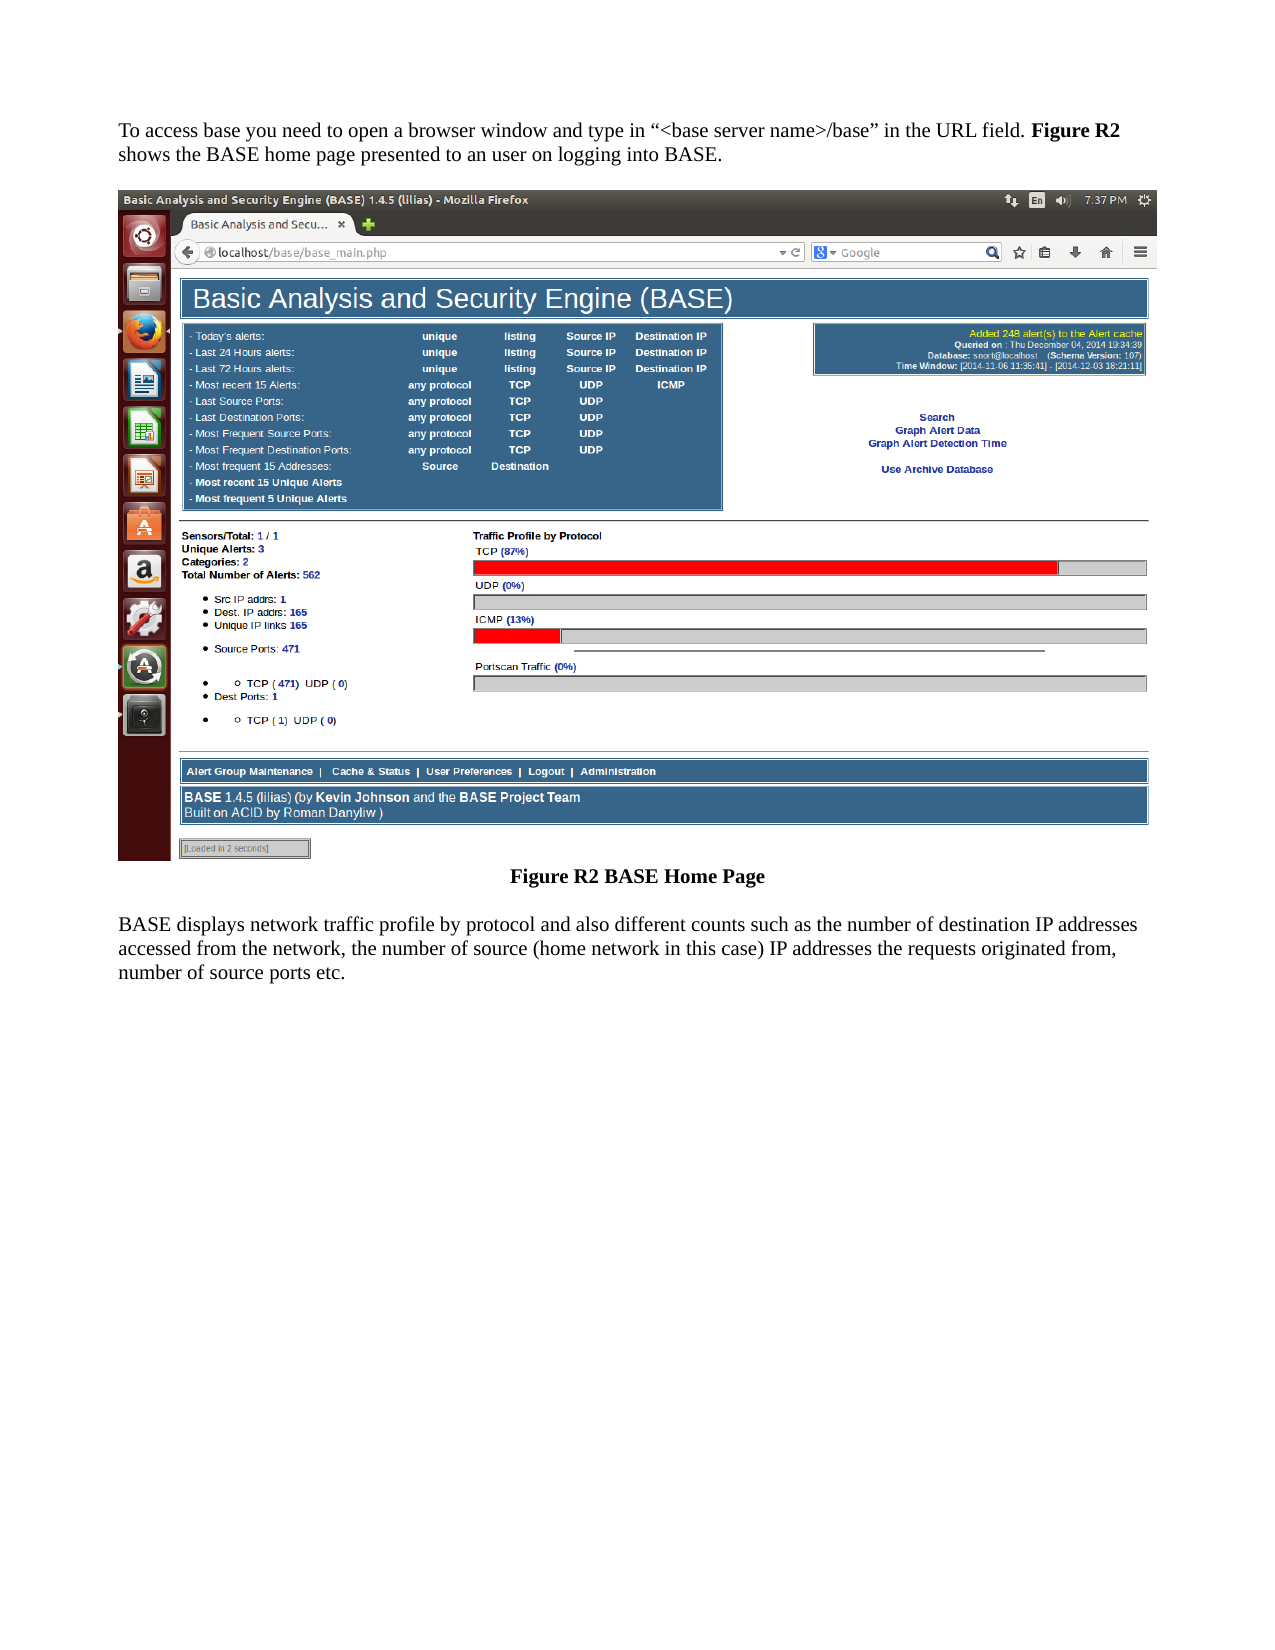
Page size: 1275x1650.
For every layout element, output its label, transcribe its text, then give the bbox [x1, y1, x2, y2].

text Figure R2 BASE Home Page [118, 864, 1157, 888]
text To access base you need to open a browser window and type in “<base server name>/base” in the URL field. Figure R2 shows the BASE home page presented to an user on logging into BASE. [118, 118, 1157, 166]
picture [118, 190, 1157, 864]
text BASE displays network traffic profile by protocol and also different counts such as the number of destination IP addresses accessed from the network, the number of source (home network in this case) IP addresses the requests originated from, number of source ports etc. [118, 912, 1157, 984]
